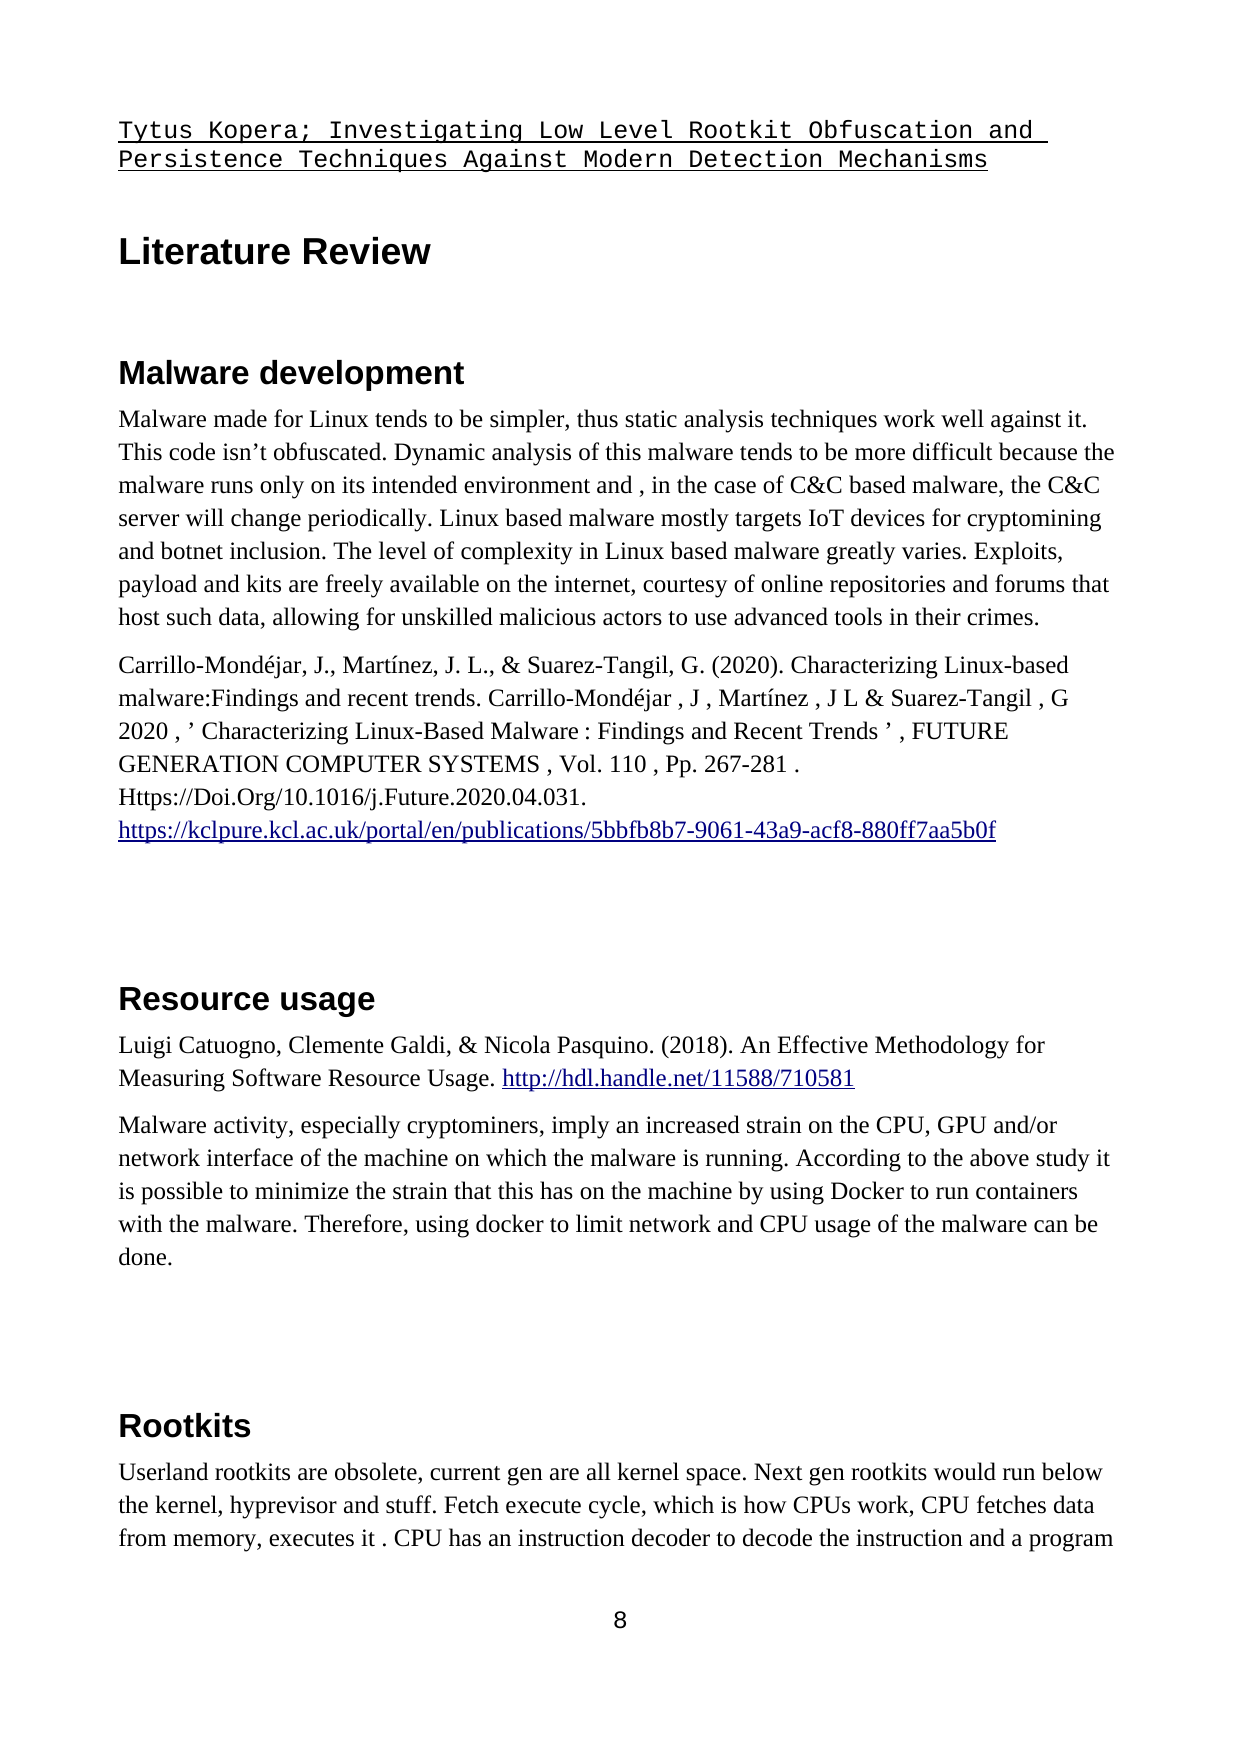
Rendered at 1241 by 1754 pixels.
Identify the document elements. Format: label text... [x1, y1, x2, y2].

text Userland rootkits are obsolete, current gen are all kernel space. Next gen rootkits would run below the kernel, hyprevisor and stuff. Fetch execute cycle, which is how CPUs work, CPU fetches data from memory, executes it . CPU has an instruction decoder to decode the instruction and a program [118, 1457, 1122, 1552]
text Malware activity, especially cryptominers, imply an increased strain on the CPU, GPU and/or network interface of the machine on which the malware is running. According to the above study it is possible to minimize the strain that this has on the machine by using Docker to run containers with the malware. Therefore, using docker to limit network and CPU usage of the malware can be done. [118, 1110, 1122, 1271]
text Luigi Catuogno, Clemente Galdi, & Nicola Pasquino. (2018). An Effective Methodology for Measuring Software Resource Usage. http://hdl.handle.net/11588/710581 [118, 1030, 1122, 1091]
subtitle Rootkits [118, 1406, 1122, 1444]
text Carrillo-Mondéjar, J., Martínez, J. L., & Suarez-Tangil, G. (2020). Characterizing Linux-based malware:Findings and recent trends. Carrillo-Mondéjar , J , Martínez , J L & Suarez-Tangil , G 2020 , ’ Characterizing Linux-Based Malware : Findings and Recent Trends ’ , FUTURE GENERATION COMPUTER SYSTEMS , Vol. 110 , Pp. 267-281 . Https://Doi.Org/10.1016/j.Future.2020.04.031. https://kclpure.kcl.ac.uk/portal/en/publications/5bbfb8b7-9061-43a9-acf8-880ff7aa5b0f [118, 650, 1122, 844]
subtitle Resource usage [118, 979, 1122, 1017]
subtitle Malware development [118, 353, 1122, 392]
subtitle Literature Review [118, 229, 1122, 272]
text Malware made for Linux tends to be simpler, thus static analysis techniques work well against it. This code isn’t obfuscated. Dynamic analysis of this malware tends to be more difficult because the malware runs only on its intended environment and , in the case of C&C based malware, the C&C server will change periodically. Linux based malware mostly targets IoT devices for cryptomining and botnet inclusion. The level of complexity in Linux based malware greatly varies. Exploits, payload and kits are freely available on the internet, courtesy of online repositories and forums that host such data, allowing for unskilled malicious actors to use advanced tools in their crimes. [118, 404, 1122, 631]
